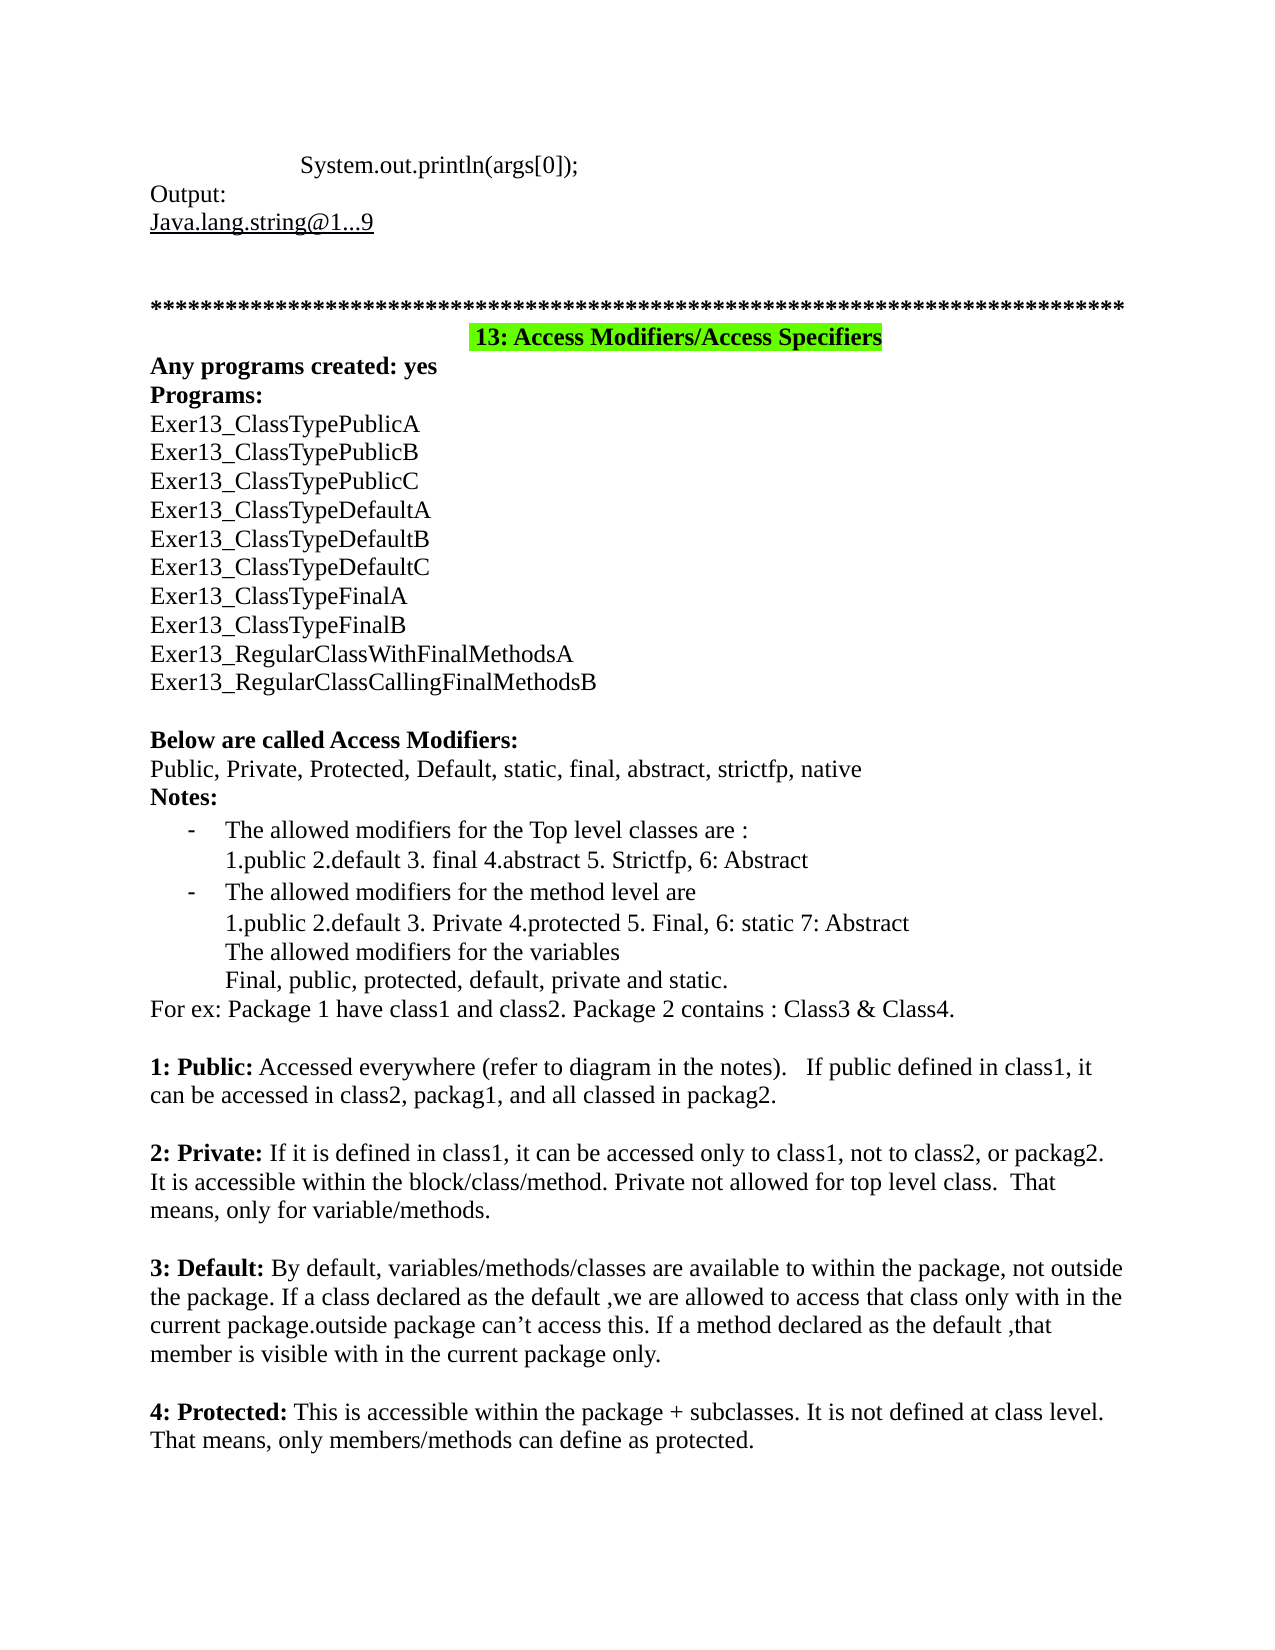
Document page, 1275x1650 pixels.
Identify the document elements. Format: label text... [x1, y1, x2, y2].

text Below are called Access Modifiers: [150, 725, 1125, 754]
list 1.public 2.default 3. Private 4.protected 5. Final, 6: static 7: Abstract [225, 908, 1125, 937]
text It is accessible within the block/class/method. Private not allowed for top level class. That means, only for variable/methods. [150, 1167, 1125, 1224]
list The allowed modifiers for the method level are [187, 874, 1125, 908]
text Exer13_ClassTypeFinalB [150, 610, 1125, 639]
list Final, public, protected, default, private and static. [225, 966, 1125, 994]
text Exer13_ClassTypeDefaultB [150, 524, 1125, 552]
text Any programs created: yes [150, 351, 1125, 380]
text 13: Access Modifiers/Access Specifiers [150, 322, 1125, 351]
text Output: [150, 179, 1125, 207]
text ****************************************************************************** [150, 294, 1125, 322]
text Programs: [150, 380, 1125, 409]
text Exer13_ClassTypeFinalA [150, 581, 1125, 610]
text For ex: Package 1 have class1 and class2. Package 2 contains : Class3 & Class4. [150, 994, 1125, 1023]
text 4: Protected: This is accessible within the package + subclasses. It is not defined at class level. That means, only members/methods can define as protected. [150, 1397, 1125, 1454]
text Exer13_RegularClassWithFinalMethodsA [150, 639, 1125, 667]
text 2: Private: If it is defined in class1, it can be accessed only to class1, not to class2, or packag2. [150, 1138, 1125, 1167]
text 1: Public: Accessed everywhere (refer to diagram in the notes). If public defined in class1, it can be accessed in class2, packag1, and all classed in packag2. [150, 1052, 1125, 1109]
text Exer13_ClassTypeDefaultC [150, 552, 1125, 581]
list The allowed modifiers for the variables [225, 937, 1125, 966]
text Java.lang.string@1...9 [150, 207, 1125, 236]
text Exer13_ClassTypeDefaultA [150, 495, 1125, 524]
list The allowed modifiers for the Top level classes are : 1.public 2.default 3. final 4.abstract 5. Strictfp, 6: Abstract [187, 811, 1125, 874]
text System.out.println(args[0]); [150, 150, 1125, 179]
text 3: Default: By default, variables/methods/classes are available to within the package, not outside the package. If a class declared as the default ,we are allowed to access that class only with in the current package.outside package can’t access this. If a method declared as the default ,that member is visible with in the current package only. [150, 1253, 1125, 1368]
text Exer13_ClassTypePublicC [150, 466, 1125, 495]
text Exer13_RegularClassCallingFinalMethodsB [150, 667, 1125, 696]
text Notes: [150, 782, 1125, 811]
text Public, Private, Protected, Default, static, final, abstract, strictfp, native [150, 754, 1125, 782]
text Exer13_ClassTypePublicA [150, 409, 1125, 437]
text Exer13_ClassTypePublicB [150, 437, 1125, 466]
